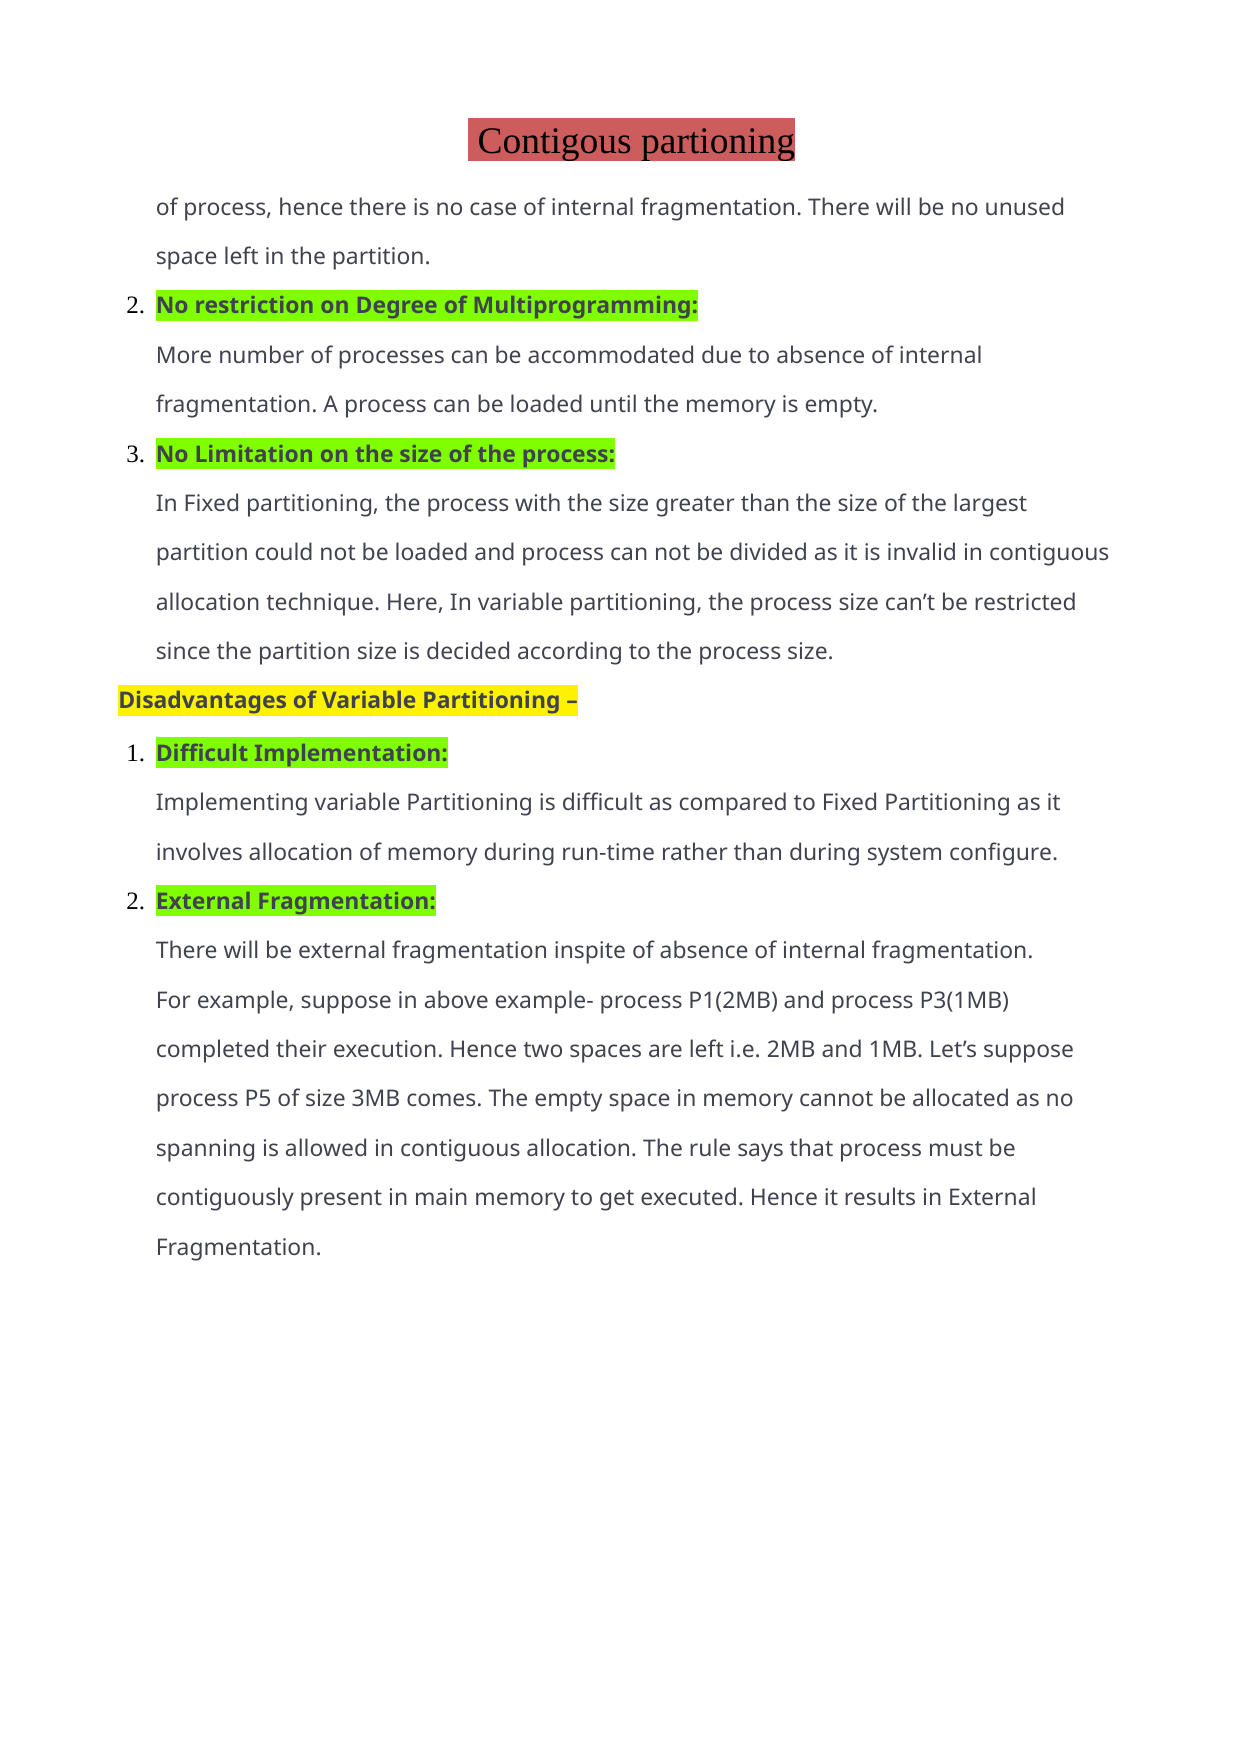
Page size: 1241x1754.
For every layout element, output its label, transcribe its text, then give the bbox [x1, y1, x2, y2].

list External Fragmentation: There will be external fragmentation inspite of absence of internal fragmentation. [156, 885, 1122, 965]
text Disadvantages of Variable Partitioning – [118, 684, 1122, 716]
list Difficult Implementation: Implementing variable Partitioning is difficult as compared to Fixed Partitioning as it involves allocation of memory during run-time rather than during system configure. [156, 737, 1122, 867]
list No restriction on Degree of Multiprogramming: More number of processes can be accommodated due to absence of internal fragmentation. A process can be loaded until the memory is empty. [156, 289, 1122, 419]
list of process, hence there is no case of internal fragmentation. There will be no unused space left in the partition. [156, 191, 1122, 271]
list No Limitation on the size of the process: In Fixed partitioning, the process with the size greater than the size of the largest partition could not be loaded and process can not be divided as it is invalid in contiguous allocation technique. Here, In variable partitioning, the process size can’t be restricted since the partition size is decided according to the process size. [156, 438, 1122, 666]
list For example, suppose in above example- process P1(2MB) and process P3(1MB) completed their execution. Hence two spaces are left i.e. 2MB and 1MB. Let’s suppose process P5 of size 3MB comes. The empty space in memory cannot be allocated as no spanning is allowed in contiguous allocation. The rule says that process must be contiguously present in main memory to get executed. Hence it results in External Fragmentation. [156, 983, 1122, 1262]
